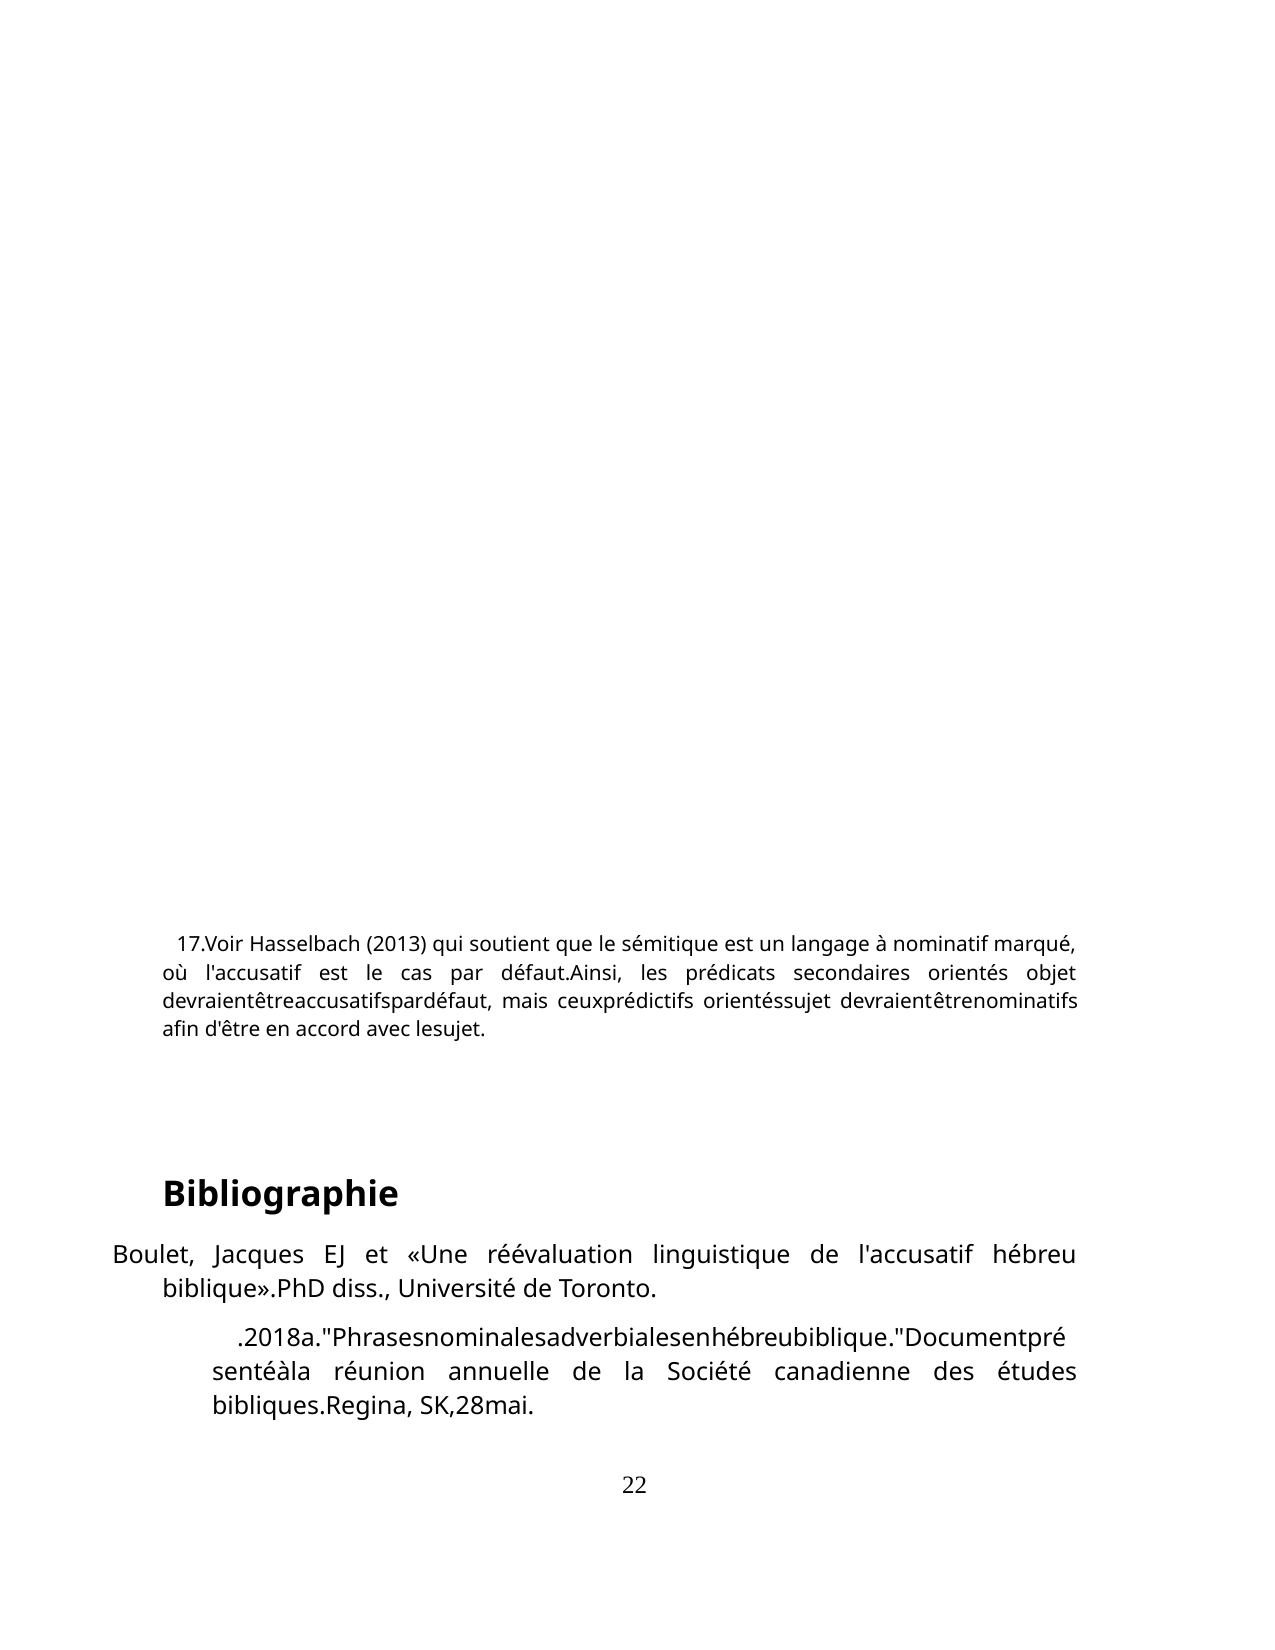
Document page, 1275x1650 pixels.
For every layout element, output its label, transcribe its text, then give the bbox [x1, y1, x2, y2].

text 17.Voir Hasselbach (2013) qui soutient que le sémitique est un langage à nominatif marqué, où l'accusatif est le cas par défaut.Ainsi, les prédicats secondaires orientés objet devraientêtreaccusatifspardéfaut, mais ceuxprédictifs orientéssujet devraientêtrenominatifs afin d'être en accord avec lesujet. [162, 929, 1078, 1043]
text .2018a."Phrasesnominalesadverbialesenhébreubiblique."Documentprésentéàla réunion annuelle de la Société canadienne des études bibliques.Regina, SK,28mai. [212, 1320, 1078, 1422]
text Boulet, Jacques EJ et «Une réévaluation linguistique de l'accusatif hébreu biblique».PhD diss., Université de Toronto. [112, 1237, 1078, 1305]
text Bibliographie [162, 1168, 1125, 1216]
